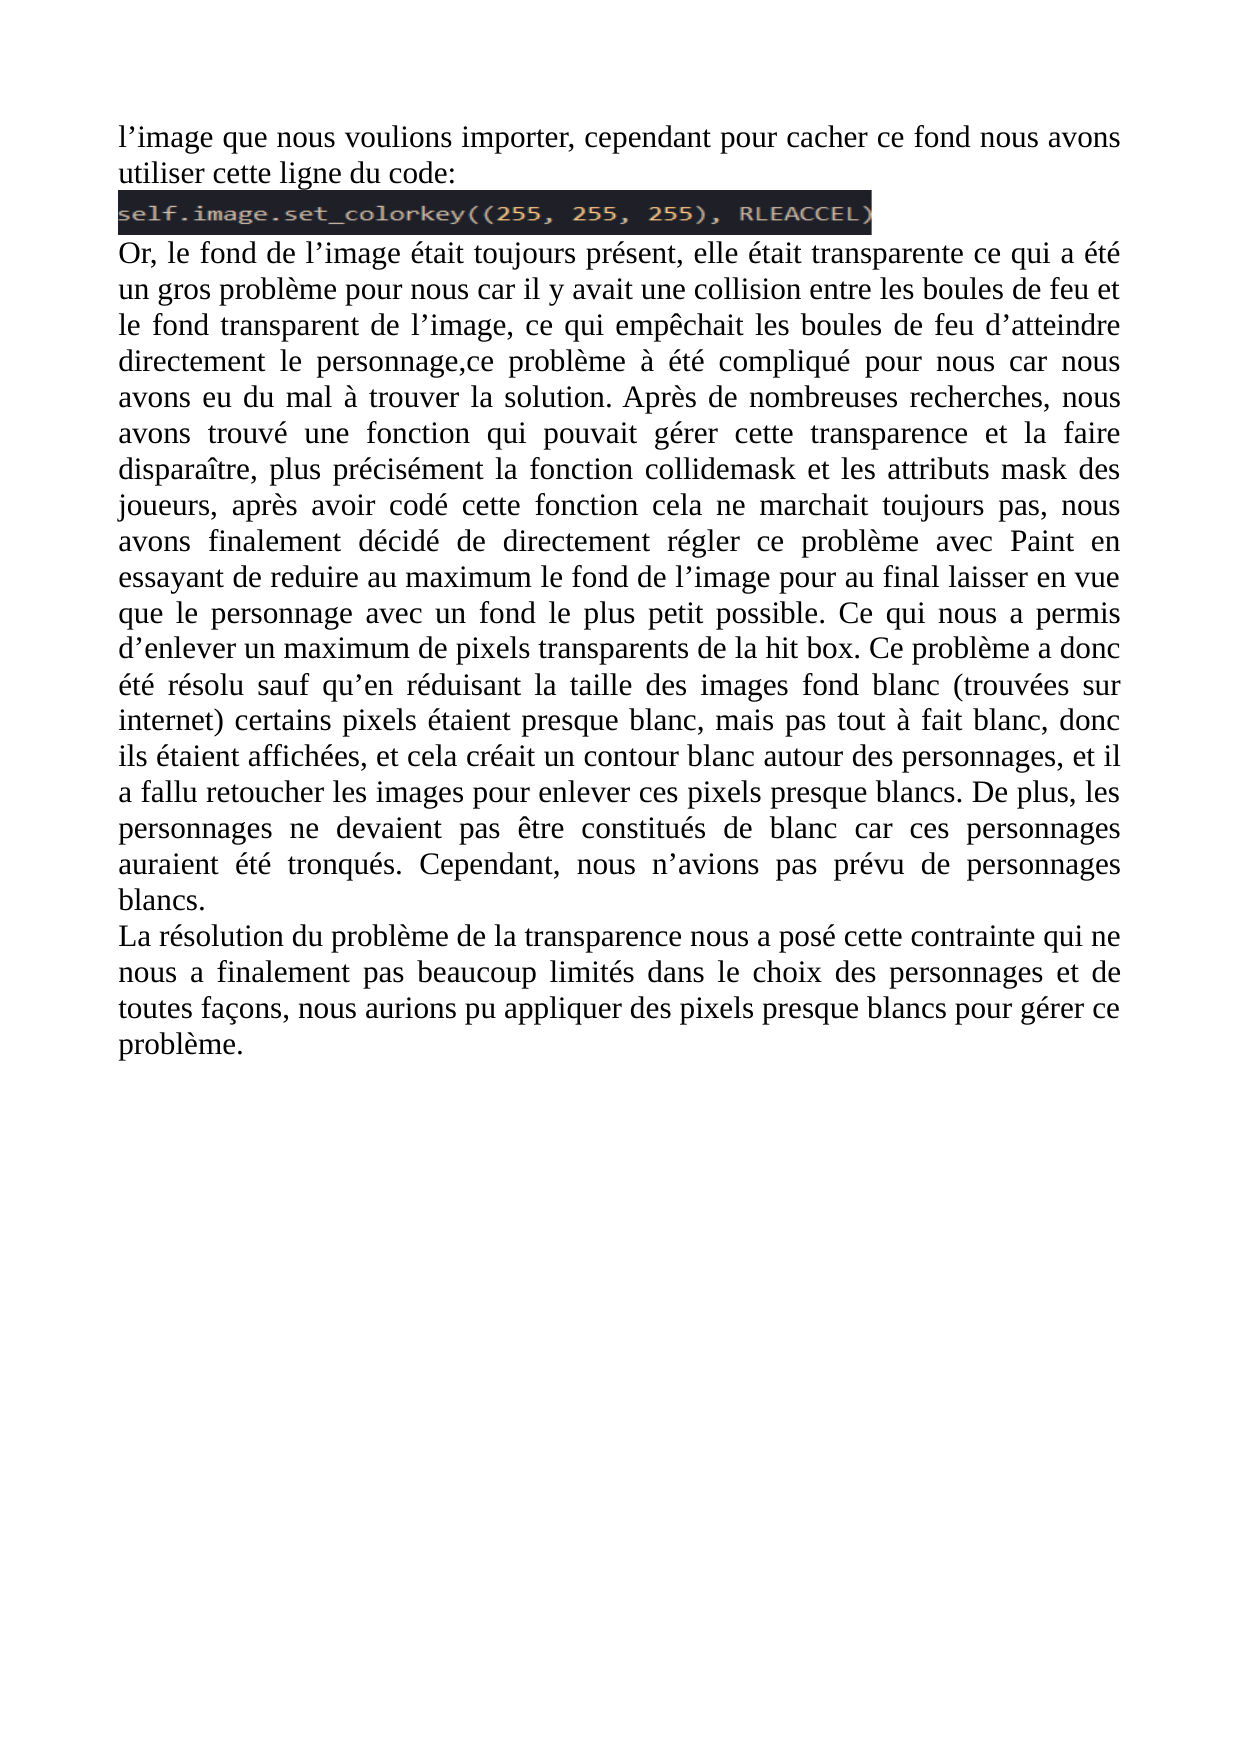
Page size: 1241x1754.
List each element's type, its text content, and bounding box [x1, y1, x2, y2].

text Or, le fond de l’image était toujours présent, elle était transparente ce qui a été un gros problème pour nous car il y avait une collision entre les boules de feu et le fond transparent de l’image, ce qui empêchait les boules de feu d’atteindre directement le personnage,ce problème à été compliqué pour nous car nous avons eu du mal à trouver la solution. Après de nombreuses recherches, nous avons trouvé une fonction qui pouvait gérer cette transparence et la faire disparaître, plus précisément la fonction collidemask et les attributs mask des joueurs, après avoir codé cette fonction cela ne marchait toujours pas, nous avons finalement décidé de directement régler ce problème avec Paint en essayant de reduire au maximum le fond de l’image pour au final laisser en vue que le personnage avec un fond le plus petit possible. Ce qui nous a permis d’enlever un maximum de pixels transparents de la hit box. Ce problème a donc été résolu sauf qu’en réduisant la taille des images fond blanc (trouvées sur internet) certains pixels étaient presque blanc, mais pas tout à fait blanc, donc ils étaient affichées, et cela créait un contour blanc autour des personnages, et il a fallu retoucher les images pour enlever ces pixels presque blancs. De plus, les personnages ne devaient pas être constitués de blanc car ces personnages auraient été tronqués. Cependant, nous n’avions pas prévu de personnages blancs. [118, 234, 1122, 917]
picture [118, 190, 872, 235]
text l’image que nous voulions importer, cependant pour cacher ce fond nous avons utiliser cette ligne du code: [118, 118, 1122, 190]
text La résolution du problème de la transparence nous a posé cette contrainte qui ne nous a finalement pas beaucoup limités dans le choix des personnages et de toutes façons, nous aurions pu appliquer des pixels presque blancs pour gérer ce problème. [118, 917, 1122, 1061]
